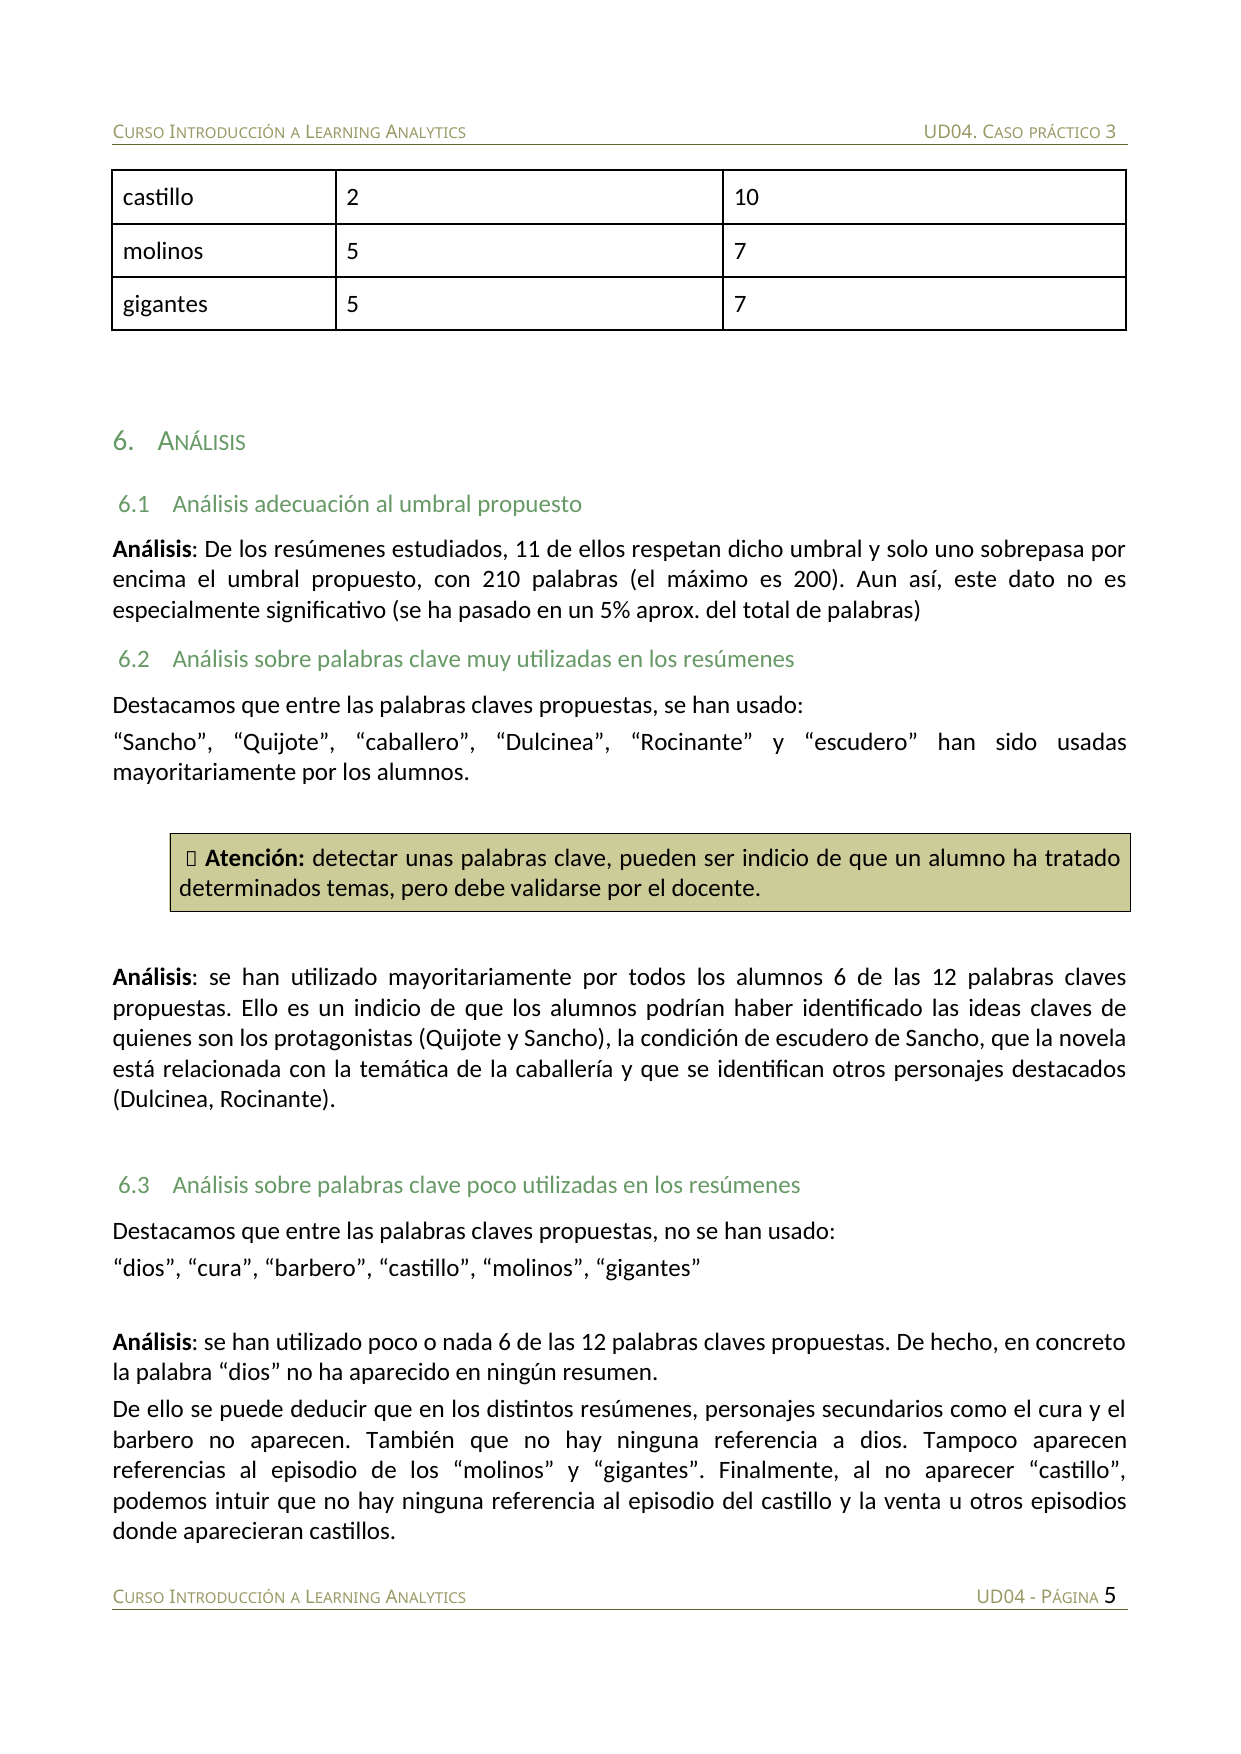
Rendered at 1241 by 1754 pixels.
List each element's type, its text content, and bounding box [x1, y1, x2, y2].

text “dios”, “cura”, “barbero”, “castillo”, “molinos”, “gigantes” [112, 1252, 1128, 1282]
text ❕ Atención: detectar unas palabras clave, pueden ser indicio de que un alumno ha tratado determinados temas, pero debe validarse por el docente. [171, 834, 1130, 911]
text De ello se puede deducir que en los distintos resúmenes, personajes secundarios como el cura y el barbero no aparecen. También que no hay ninguna referencia a dios. Tampoco aparecen referencias al episodio de los “molinos” y “gigantes”. Finalmente, al no aparecer “castillo”, podemos intuir que no hay ninguna referencia al episodio del castillo y la venta u otros episodios donde aparecieran castillos. [112, 1393, 1128, 1546]
table_cell 2 [337, 171, 722, 222]
subtitle Análisis sobre palabras clave muy utilizadas en los resúmenes [112, 643, 1128, 674]
text Análisis: se han utilizado poco o nada 6 de las 12 palabras claves propuestas. De hecho, en concreto la palabra “dios” no ha aparecido en ningún resumen. [112, 1326, 1128, 1387]
text Destacamos que entre las palabras claves propuestas, se han usado: [112, 689, 1128, 719]
table_cell 5 [337, 225, 722, 276]
subtitle Análisis adecuación al umbral propuesto [112, 488, 1128, 518]
text “Sancho”, “Quijote”, “caballero”, “Dulcinea”, “Rocinante” y “escudero” han sido usadas mayoritariamente por los alumnos. [112, 726, 1128, 787]
text Destacamos que entre las palabras claves propuestas, no se han usado: [112, 1215, 1128, 1245]
table_cell gigantes [113, 278, 335, 329]
subtitle Análisis [112, 422, 1128, 458]
text Análisis: De los resúmenes estudiados, 11 de ellos respetan dicho umbral y solo uno sobrepasa por encima el umbral propuesto, con 210 palabras (el máximo es 200). Aun así, este dato no es especialmente significativo (se ha pasado en un 5% aprox. del total de palabras) [112, 533, 1128, 624]
text Análisis: se han utilizado mayoritariamente por todos los alumnos 6 de las 12 palabras claves propuestas. Ello es un indicio de que los alumnos podrían haber identificado las ideas claves de quienes son los protagonistas (Quijote y Sancho), la condición de escudero de Sancho, que la novela está relacionada con la temática de la caballería y que se identifican otros personajes destacados (Dulcinea, Rocinante). [112, 961, 1128, 1114]
table_cell molinos [113, 225, 335, 276]
table_cell 7 [724, 225, 1125, 276]
table_cell castillo [113, 171, 335, 222]
subtitle Análisis sobre palabras clave poco utilizadas en los resúmenes [112, 1169, 1128, 1200]
table_cell 5 [337, 278, 722, 329]
table_cell 10 [724, 171, 1125, 222]
table_cell 7 [724, 278, 1125, 329]
